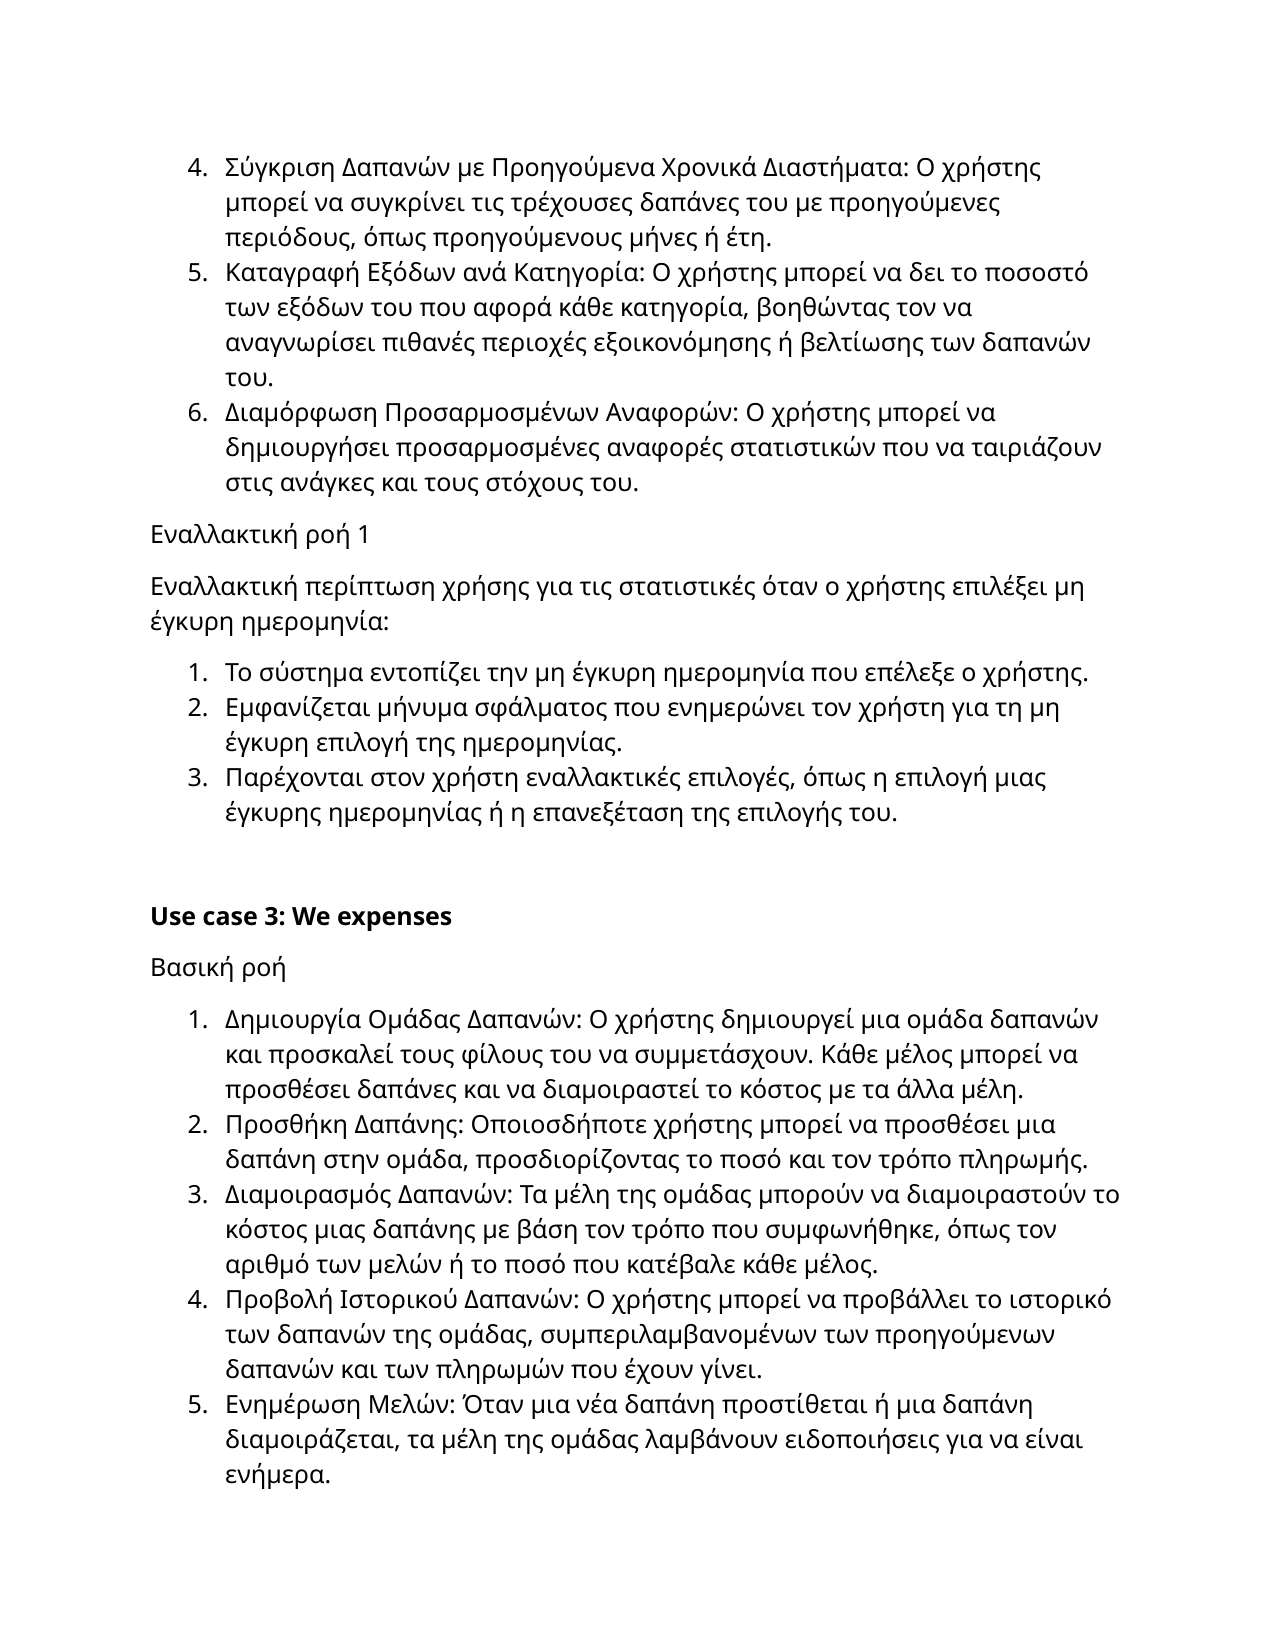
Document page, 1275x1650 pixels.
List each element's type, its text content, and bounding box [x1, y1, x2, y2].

list Διαμοιρασμός Δαπανών: Τα μέλη της ομάδας μπορούν να διαμοιραστούν το κόστος μιας δαπάνης με βάση τον τρόπο που συμφωνήθηκε, όπως τον αριθμό των μελών ή το ποσό που κατέβαλε κάθε μέλος. [187, 1177, 1125, 1281]
list Σύγκριση Δαπανών με Προηγούμενα Χρονικά Διαστήματα: Ο χρήστης μπορεί να συγκρίνει τις τρέχουσες δαπάνες του με προηγούμενες περιόδους, όπως προηγούμενους μήνες ή έτη. [187, 150, 1125, 254]
list Εμφανίζεται μήνυμα σφάλματος που ενημερώνει τον χρήστη για τη μη έγκυρη επιλογή της ημερομηνίας. [187, 690, 1125, 759]
text Εναλλακτική περίπτωση χρήσης για τις στατιστικές όταν ο χρήστης επιλέξει μη έγκυρη ημερομηνία: [150, 568, 1125, 637]
text Βασική ροή [150, 950, 1125, 984]
list Παρέχονται στον χρήστη εναλλακτικές επιλογές, όπως η επιλογή μιας έγκυρης ημερομηνίας ή η επανεξέταση της επιλογής του. [187, 760, 1125, 829]
list Προβολή Ιστορικού Δαπανών: Ο χρήστης μπορεί να προβάλλει το ιστορικό των δαπανών της ομάδας, συμπεριλαμβανομένων των προηγούμενων δαπανών και των πληρωμών που έχουν γίνει. [187, 1282, 1125, 1386]
list Δημιουργία Ομάδας Δαπανών: Ο χρήστης δημιουργεί μια ομάδα δαπανών και προσκαλεί τους φίλους του να συμμετάσχουν. Κάθε μέλος μπορεί να προσθέσει δαπάνες και να διαμοιραστεί το κόστος με τα άλλα μέλη. [187, 1002, 1125, 1106]
list Ενημέρωση Μελών: Όταν μια νέα δαπάνη προστίθεται ή μια δαπάνη διαμοιράζεται, τα μέλη της ομάδας λαμβάνουν ειδοποιήσεις για να είναι ενήμερα. [187, 1387, 1125, 1491]
text Use case 3: We expenses [150, 898, 1125, 932]
text Εναλλακτική ροή 1 [150, 517, 1125, 551]
list Προσθήκη Δαπάνης: Οποιοσδήποτε χρήστης μπορεί να προσθέσει μια δαπάνη στην ομάδα, προσδιορίζοντας το ποσό και τον τρόπο πληρωμής. [187, 1107, 1125, 1176]
list Το σύστημα εντοπίζει την μη έγκυρη ημερομηνία που επέλεξε ο χρήστης. [187, 655, 1125, 689]
list Διαμόρφωση Προσαρμοσμένων Αναφορών: Ο χρήστης μπορεί να δημιουργήσει προσαρμοσμένες αναφορές στατιστικών που να ταιριάζουν στις ανάγκες και τους στόχους του. [187, 395, 1125, 499]
list Καταγραφή Εξόδων ανά Κατηγορία: Ο χρήστης μπορεί να δει το ποσοστό των εξόδων του που αφορά κάθε κατηγορία, βοηθώντας τον να αναγνωρίσει πιθανές περιοχές εξοικονόμησης ή βελτίωσης των δαπανών του. [187, 255, 1125, 394]
